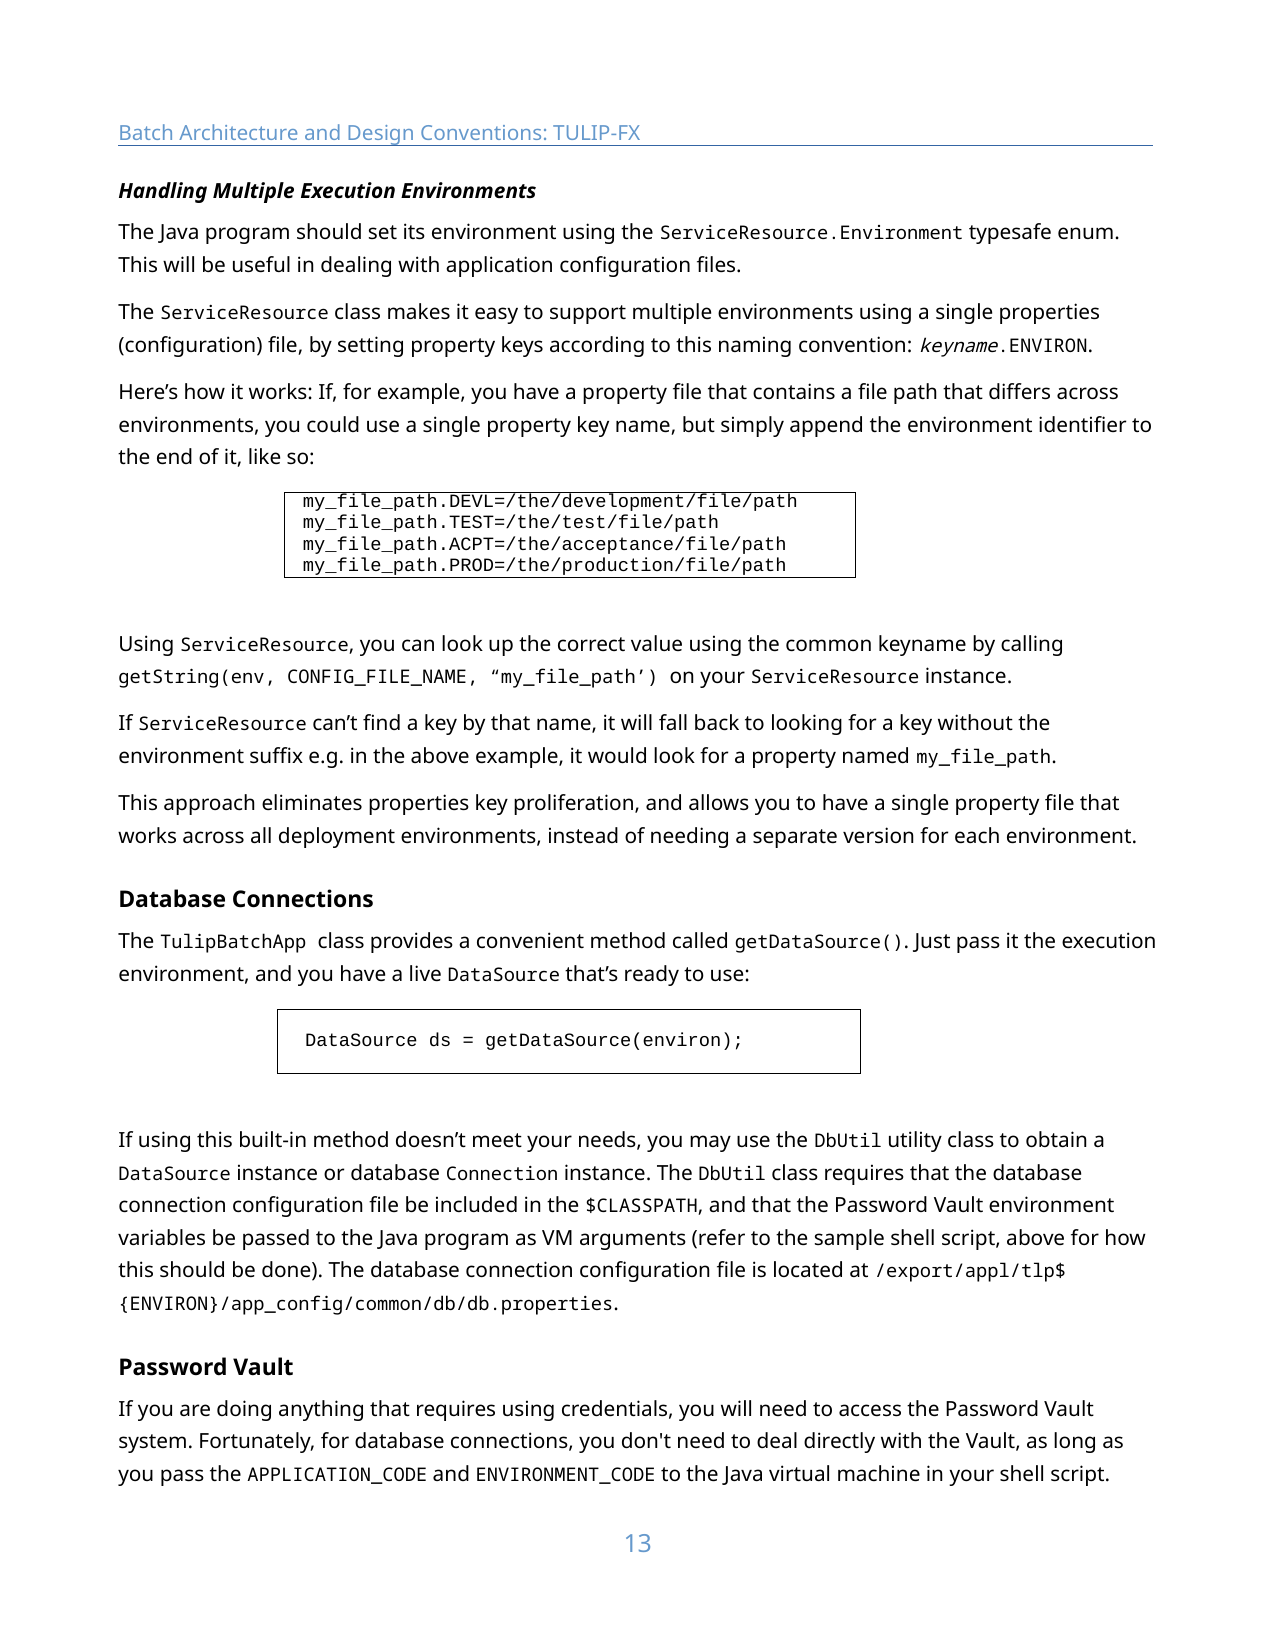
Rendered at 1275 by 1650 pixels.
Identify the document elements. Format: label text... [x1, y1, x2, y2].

text If using this built-in method doesn’t meet your needs, you may use the DbUtil utility class to obtain a DataSource instance or database Connection instance. The DbUtil class requires that the database connection configuration file be included in the $CLASSPATH, and that the Password Vault environment variables be passed to the Java program as VM arguments (refer to the sample shell script, above for how this should be done). The database connection configuration file is located at /export/appl/tlp${ENVIRON}/app_config/common/db/db.properties. [118, 1125, 1157, 1317]
text The Java program should set its environment using the ServiceResource.Environment typesafe enum. This will be useful in dealing with application configuration files. [118, 217, 1157, 278]
text The ServiceResource class makes it easy to support multiple environments using a single properties (configuration) file, by setting property keys according to this naming convention: keyname.ENVIRON. [118, 297, 1157, 358]
subtitle Password Vault [118, 1350, 1157, 1382]
text The TulipBatchApp class provides a convenient method called getDataSource(). Just pass it the execution environment, and you have a live DataSource that’s ready to use: [118, 926, 1157, 987]
subtitle Database Connections [118, 883, 1157, 914]
text Using ServiceResource, you can look up the correct value using the common keyname by calling getString(env, CONFIG_FILE_NAME, “my_file_path’) on your ServiceResource instance. [118, 629, 1157, 690]
text If ServiceResource can’t find a key by that name, it will fall back to looking for a key without the environment suffix e.g. in the above example, it would look for a property named my_file_path. [118, 708, 1157, 769]
text Here’s how it works: If, for example, you have a property file that contains a file path that differs across environments, you could use a single property key name, but simply append the environment identifier to the end of it, like so: [118, 377, 1157, 471]
text If you are doing anything that requires using credentials, you will need to access the Password Vault system. Fortunately, for database connections, you don't need to deal directly with the Vault, as long as you pass the APPLICATION_CODE and ENVIRONMENT_CODE to the Java virtual machine in your shell script. [118, 1394, 1157, 1487]
text This approach eliminates properties key proliferation, and allows you to have a single property file that works across all deployment environments, instead of needing a separate version for each environment. [118, 788, 1157, 849]
subtitle Handling Multiple Execution Environments [118, 177, 1157, 205]
